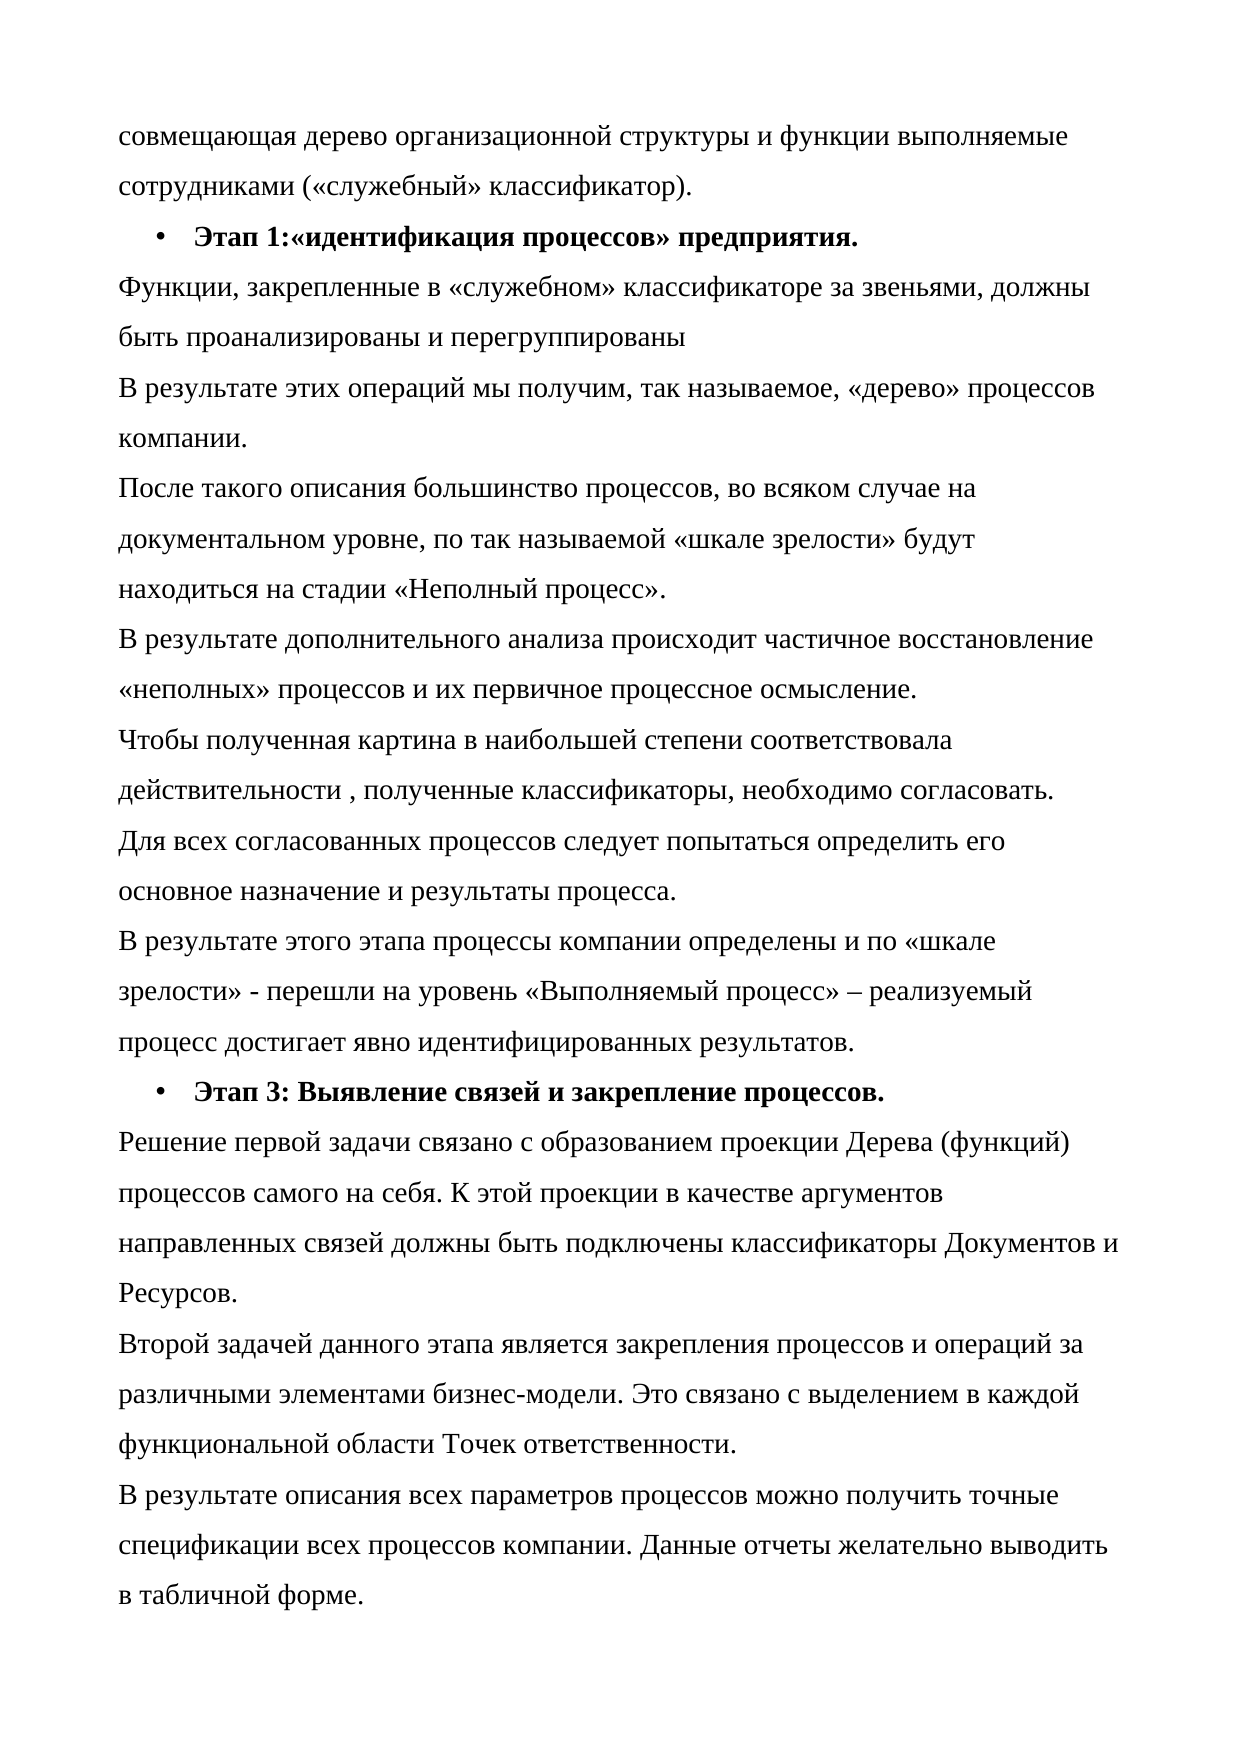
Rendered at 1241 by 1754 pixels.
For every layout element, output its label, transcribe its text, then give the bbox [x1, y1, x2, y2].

text После такого описания большинство процессов, во всяком случае на документальном уровне, по так называемой «шкале зрелости» будут находиться на стадии «Неполный процесс». [118, 470, 1122, 604]
text Решение первой задачи связано с образованием проекции Дерева (функций) процессов самого на себя. К этой проекции в качестве аргументов направленных связей должны быть подключены классификаторы Документов и Ресурсов. [118, 1124, 1122, 1309]
text В результате этого этапа процессы компании определены и по «шкале зрелости» - перешли на уровень «Выполняемый процесс» – реализуемый процесс достигает явно идентифицированных результатов. [118, 923, 1122, 1057]
text В результате описания всех параметров процессов можно получить точные спецификации всех процессов компании. Данные отчеты желательно выводить в табличной форме. [118, 1477, 1122, 1611]
text В результате дополнительного анализа происходит частичное восстановление «неполных» процессов и их первичное процессное осмысление. [118, 621, 1122, 705]
text В результате этих операций мы получим, так называемое, «дерево» процессов компании. [118, 370, 1122, 454]
text Функции, закрепленные в «служебном» классификаторе за звеньями, должны быть проанализированы и перегруппированы [118, 269, 1122, 353]
list Этап 3: Выявление связей и закрепление процессов. [156, 1074, 1122, 1108]
text Для всех согласованных процессов следует попытаться определить его основное назначение и результаты процесса. [118, 823, 1122, 906]
text совмещающая дерево организационной структуры и функции выполняемые сотрудниками («служебный» классификатор). [118, 118, 1122, 202]
text Второй задачей данного этапа является закрепления процессов и операций за различными элементами бизнес-модели. Это связано с выделением в каждой функциональной области Точек ответственности. [118, 1326, 1122, 1460]
text Чтобы полученная картина в наибольшей степени соответствовала действительности , полученные классификаторы, необходимо согласовать. [118, 722, 1122, 806]
list Этап 1:«идентификация процессов» предприятия. [156, 219, 1122, 252]
